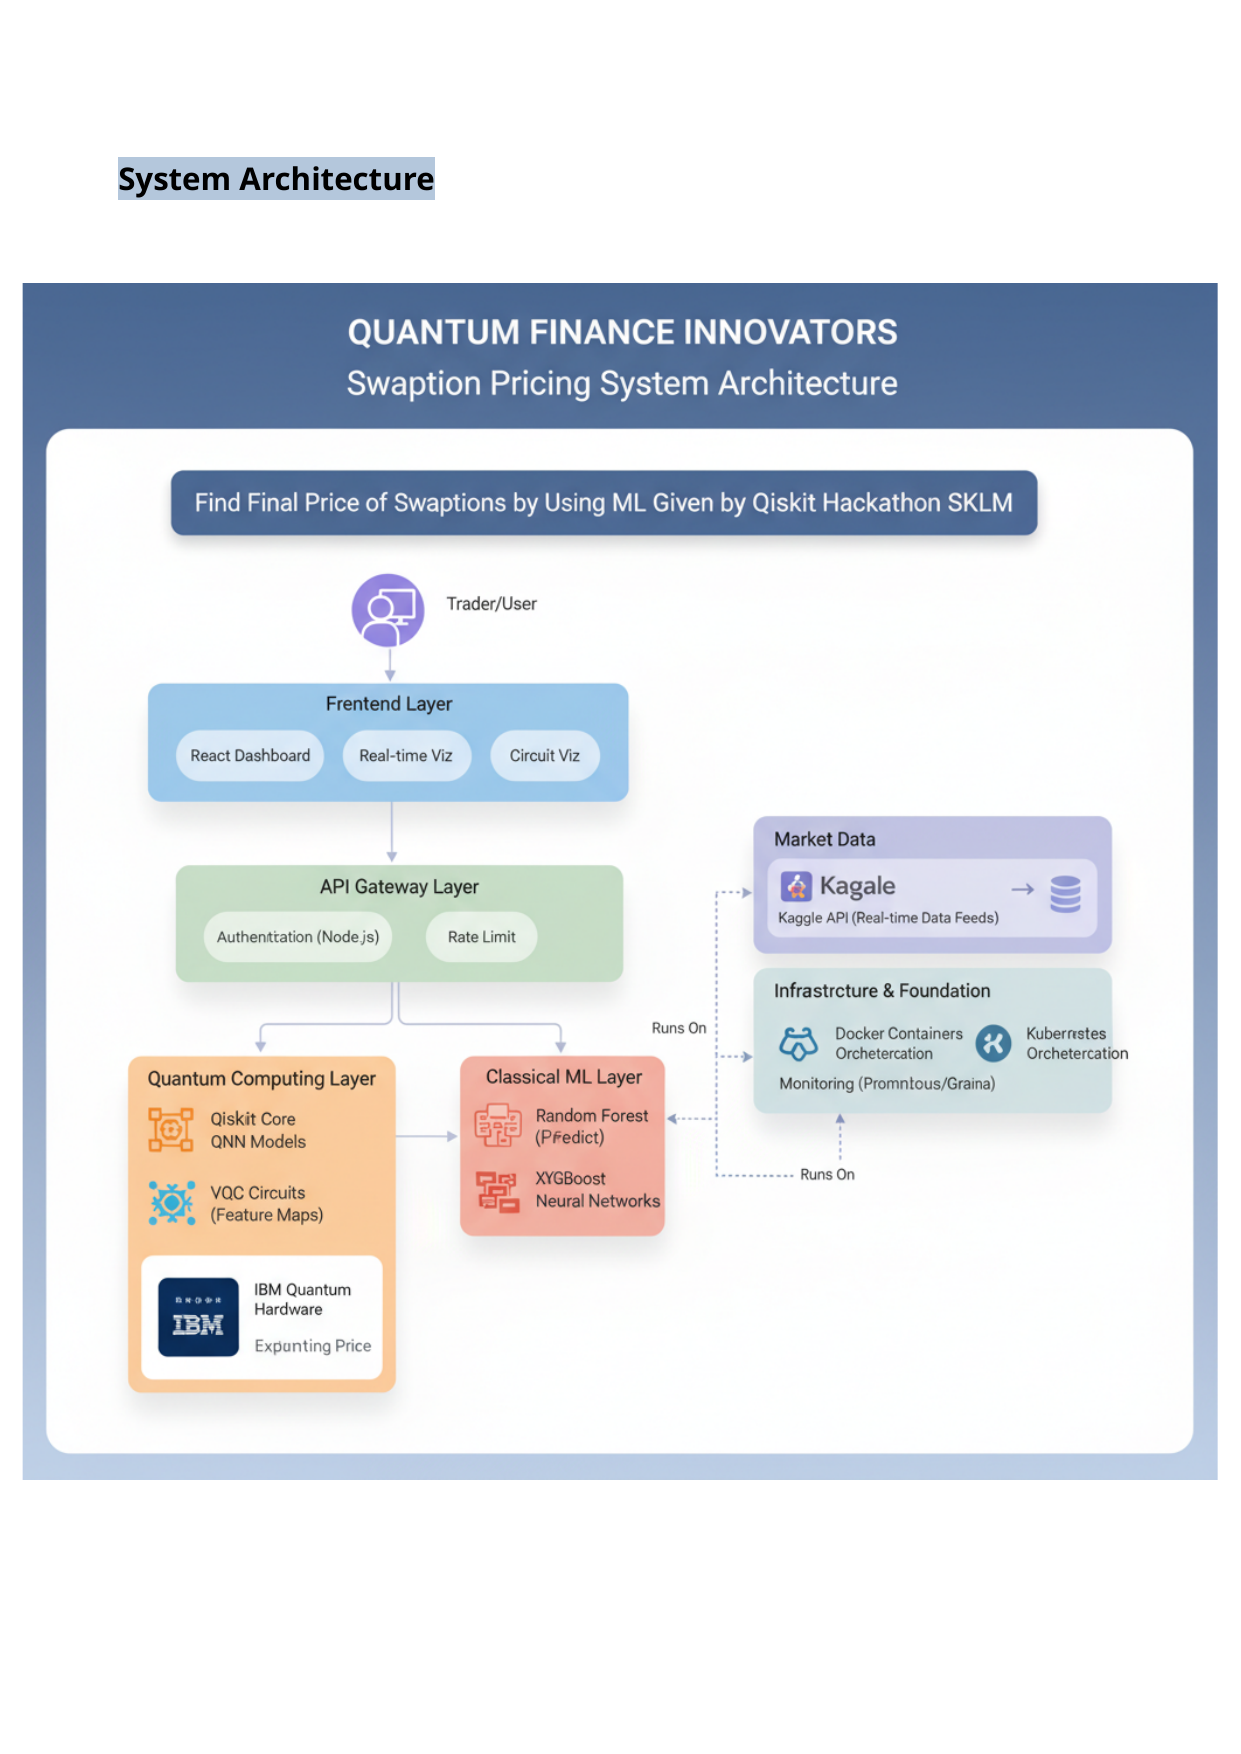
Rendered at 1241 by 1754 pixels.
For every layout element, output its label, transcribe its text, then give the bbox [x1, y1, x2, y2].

picture [22, 283, 1218, 1480]
text System Architecture [118, 157, 1122, 200]
